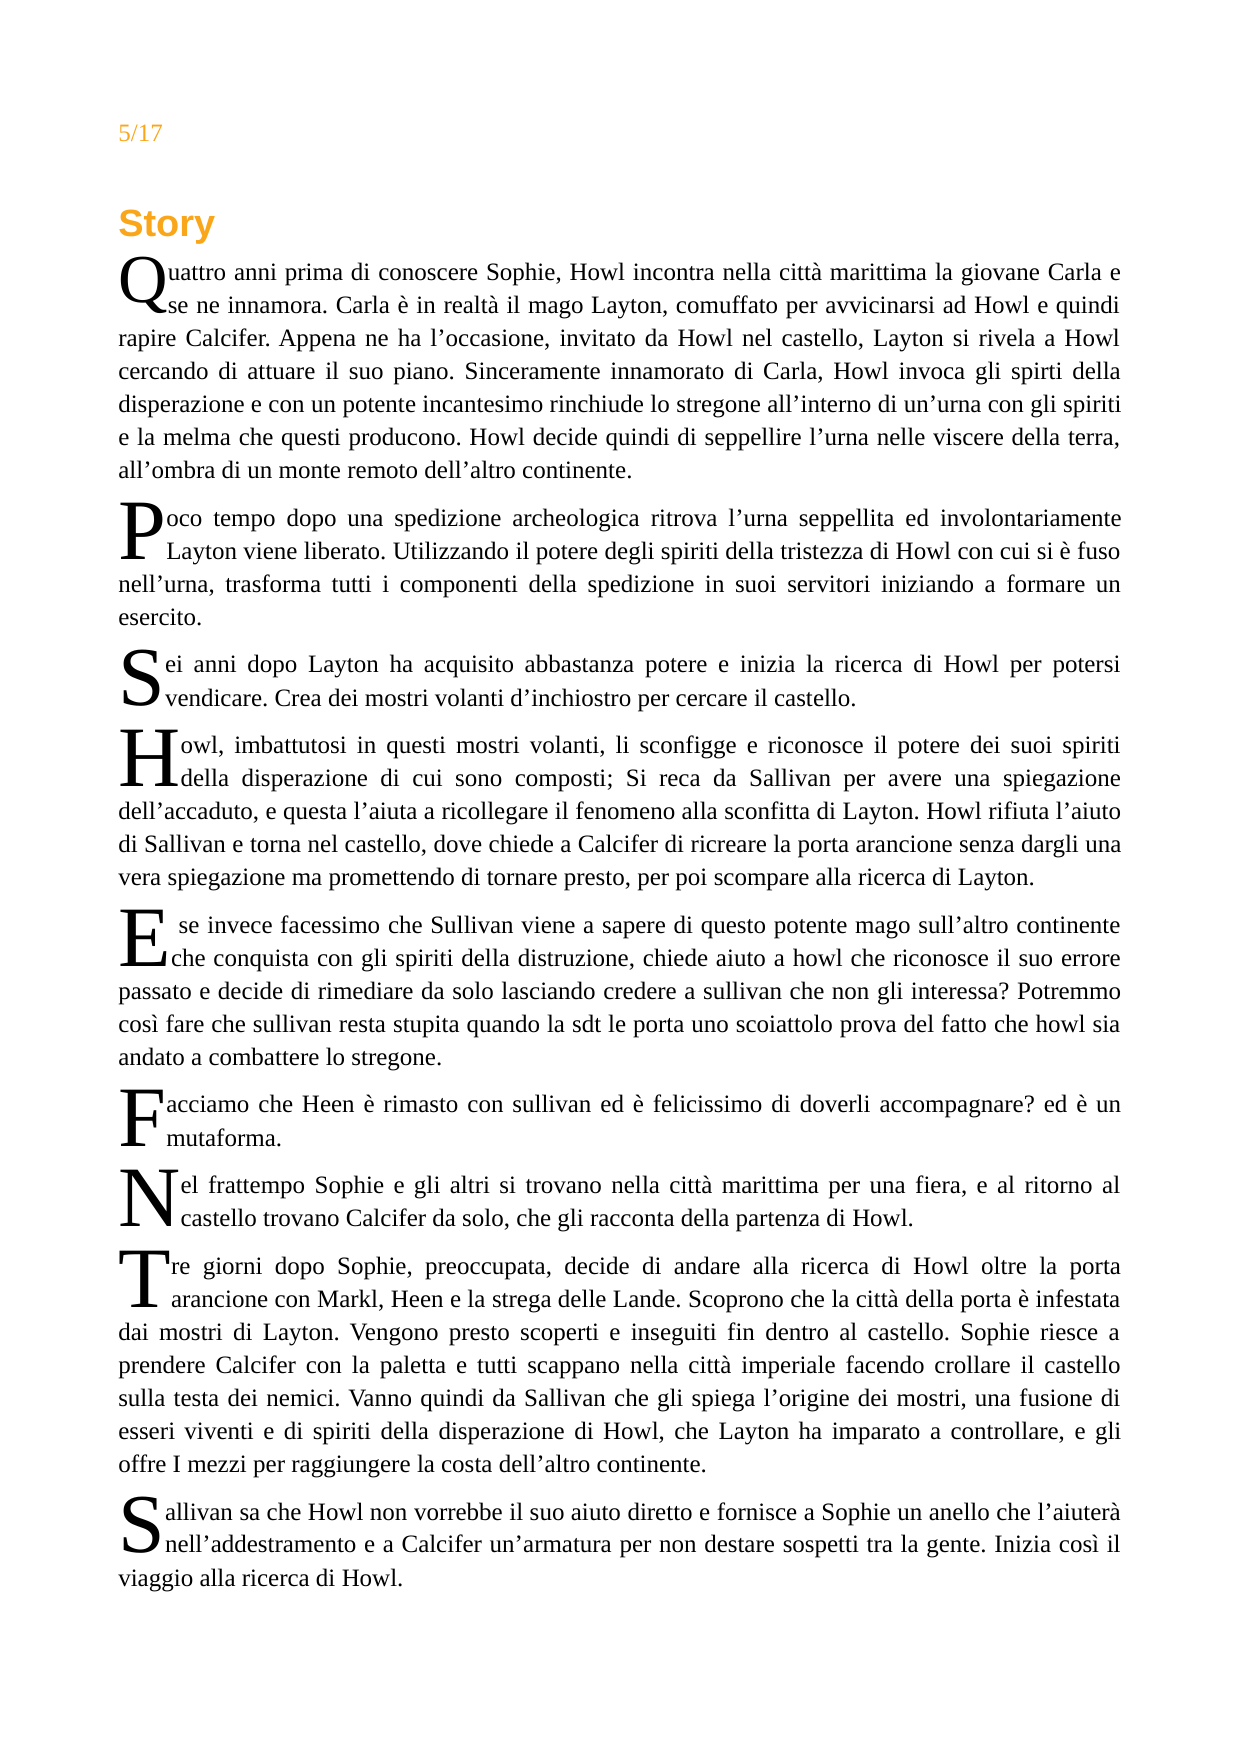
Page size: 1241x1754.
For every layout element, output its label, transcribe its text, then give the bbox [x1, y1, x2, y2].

text Poco tempo dopo una spedizione archeologica ritrova l’urna seppellita ed involontariamente Layton viene liberato. Utilizzando il potere degli spiriti della tristezza di Howl con cui si è fuso nell’urna, trasforma tutti i componenti della spedizione in suoi servitori iniziando a formare un esercito. [118, 503, 1122, 631]
text Sei anni dopo Layton ha acquisito abbastanza potere e inizia la ricerca di Howl per potersi vendicare. Crea dei mostri volanti d’inchiostro per cercare il castello. [118, 649, 1122, 711]
text E se invece facessimo che Sullivan viene a sapere di questo potente mago sull’altro continente che conquista con gli spiriti della distruzione, chiede aiuto a howl che riconosce il suo errore passato e decide di rimediare da solo lasciando credere a sullivan che non gli interessa? Potremmo così fare che sullivan resta stupita quando la sdt le porta uno scoiattolo prova del fatto che howl sia andato a combattere lo stregone. [118, 910, 1122, 1071]
text Nel frattempo Sophie e gli altri si trovano nella città marittima per una fiera, e al ritorno al castello trovano Calcifer da solo, che gli racconta della partenza di Howl. [118, 1170, 1122, 1232]
subtitle Story [118, 201, 1122, 245]
text Howl, imbattutosi in questi mostri volanti, li sconfigge e riconosce il potere dei suoi spiriti della disperazione di cui sono composti; Si reca da Sallivan per avere una spiegazione dell’accaduto, e questa l’aiuta a ricollegare il fenomeno alla sconfitta di Layton. Howl rifiuta l’aiuto di Sallivan e torna nel castello, dove chiede a Calcifer di ricreare la porta arancione senza dargli una vera spiegazione ma promettendo di tornare presto, per poi scompare alla ricerca di Layton. [118, 730, 1122, 891]
text Tre giorni dopo Sophie, preoccupata, decide di andare alla ricerca di Howl oltre la porta arancione con Markl, Heen e la strega delle Lande. Scoprono che la città della porta è infestata dai mostri di Layton. Vengono presto scoperti e inseguiti fin dentro al castello. Sophie riesce a prendere Calcifer con la paletta e tutti scappano nella città imperiale facendo crollare il castello sulla testa dei nemici. Vanno quindi da Sallivan che gli spiega l’origine dei mostri, una fusione di esseri viventi e di spiriti della disperazione di Howl, che Layton ha imparato a controllare, e gli offre I mezzi per raggiungere la costa dell’altro continente. [118, 1251, 1122, 1478]
text Facciamo che Heen è rimasto con sullivan ed è felicissimo di doverli accompagnare? ed è un mutaforma. [118, 1089, 1122, 1151]
text Quattro anni prima di conoscere Sophie, Howl incontra nella città marittima la giovane Carla e se ne innamora. Carla è in realtà il mago Layton, comuffato per avvicinarsi ad Howl e quindi rapire Calcifer. Appena ne ha l’occasione, invitato da Howl nel castello, Layton si rivela a Howl cercando di attuare il suo piano. Sinceramente innamorato di Carla, Howl invoca gli spirti della disperazione e con un potente incantesimo rinchiude lo stregone all’interno di un’urna con gli spiriti e la melma che questi producono. Howl decide quindi di seppellire l’urna nelle viscere della terra, all’ombra di un monte remoto dell’altro continente. [118, 257, 1122, 484]
text Sallivan sa che Howl non vorrebbe il suo aiuto diretto e fornisce a Sophie un anello che l’aiuterà nell’addestramento e a Calcifer un’armatura per non destare sospetti tra la gente. Inizia così il viaggio alla ricerca di Howl. [118, 1497, 1122, 1591]
